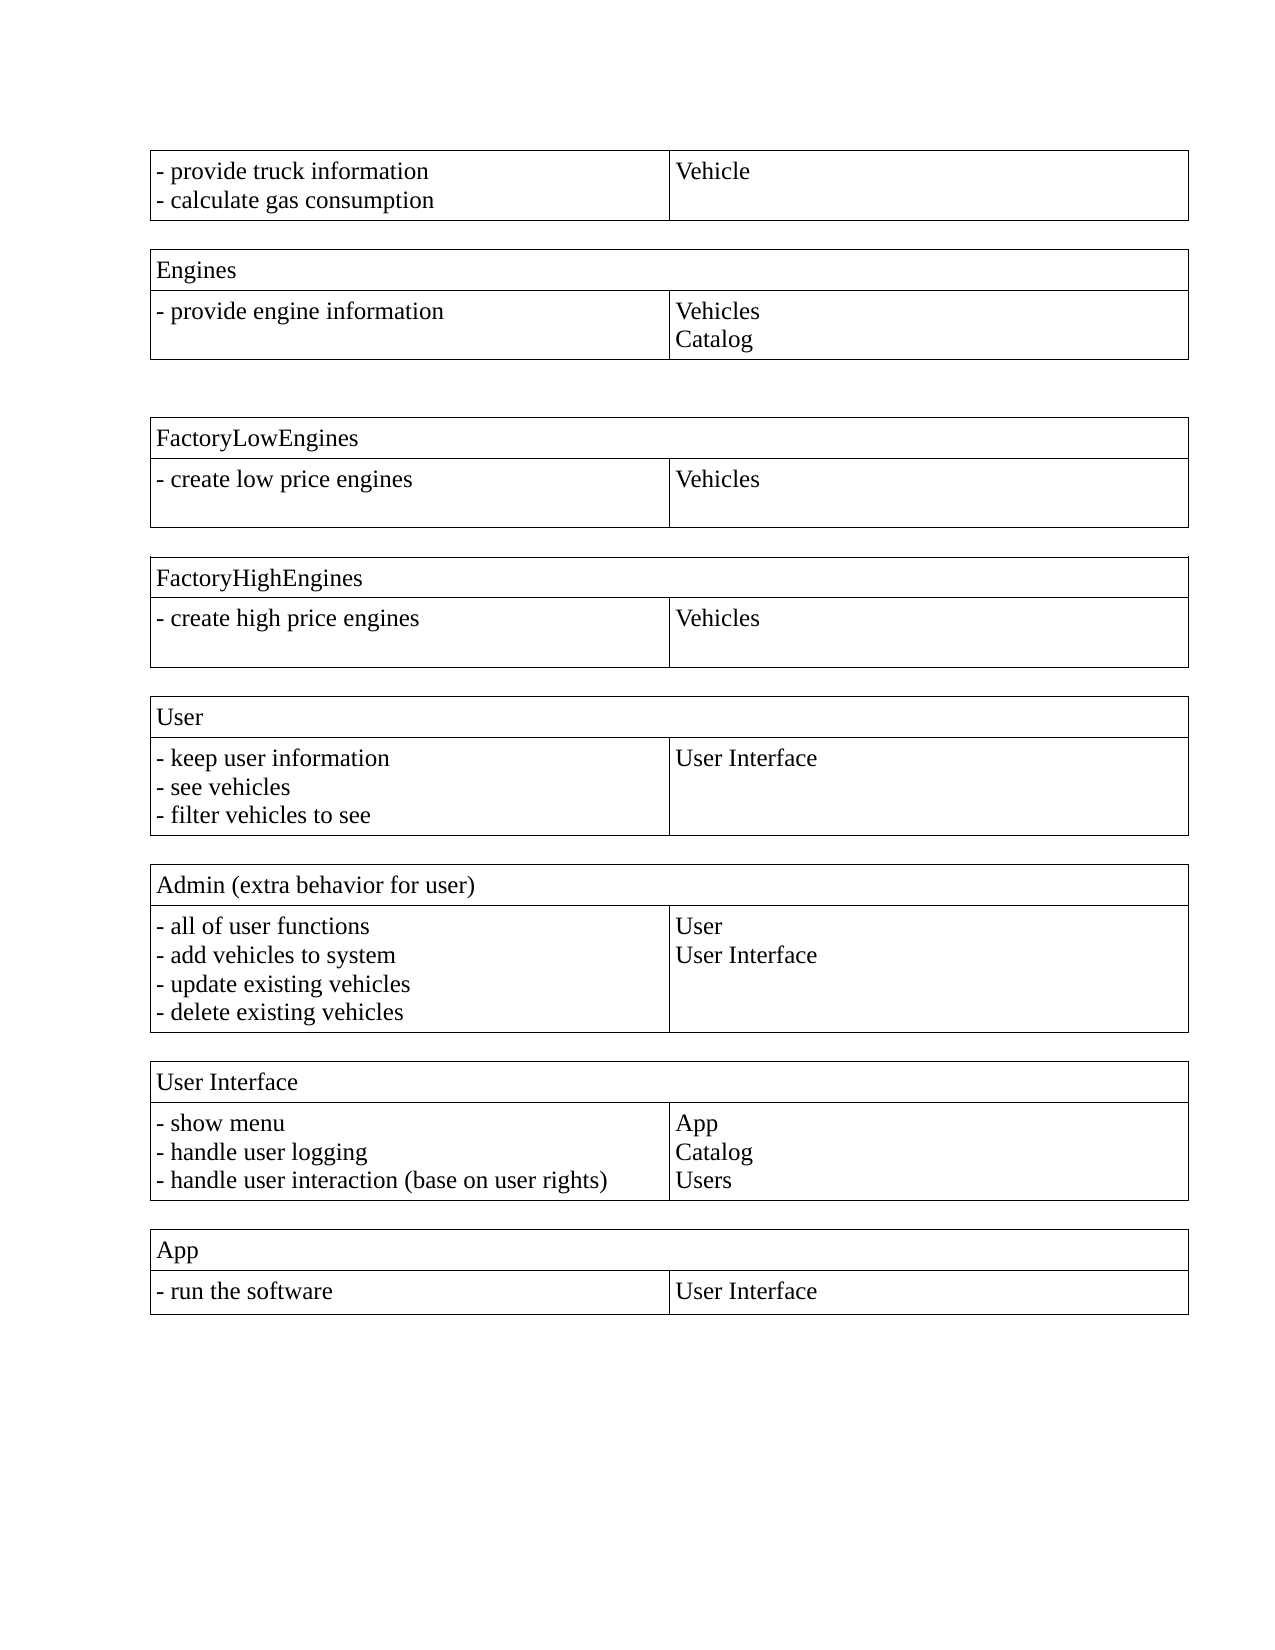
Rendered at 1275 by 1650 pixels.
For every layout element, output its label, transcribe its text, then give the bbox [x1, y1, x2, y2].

table_cell App Catalog Users [670, 1103, 1188, 1200]
table_cell User Interface [670, 1271, 1188, 1314]
table_header User Interface [151, 1062, 1188, 1102]
table_cell User User Interface [670, 906, 1188, 1032]
table_header App [151, 1230, 1188, 1270]
table_cell - create high price engines [151, 598, 669, 667]
table_cell User Interface [670, 738, 1188, 835]
table_header User [151, 697, 1188, 737]
table_cell Vehicles Catalog [670, 291, 1188, 359]
table_header FactoryHighEngines [151, 558, 1188, 597]
table_header Engines [151, 250, 1188, 289]
table_cell - show menu - handle user logging - handle user interaction (base on user rights) [151, 1103, 669, 1200]
table_cell Vehicles [670, 598, 1188, 667]
table_cell - all of user functions - add vehicles to system - update existing vehicles - delete existing vehicles [151, 906, 669, 1032]
table_cell - create low price engines [151, 459, 669, 527]
table_cell - run the software [151, 1271, 669, 1314]
table_cell - provide truck information - calculate gas consumption [151, 151, 669, 219]
table_cell - keep user information - see vehicles - filter vehicles to see [151, 738, 669, 835]
table_header Admin (extra behavior for user) [151, 865, 1188, 905]
table_header FactoryLowEngines [151, 418, 1188, 458]
table_cell - provide engine information [151, 291, 669, 359]
table_cell Vehicle [670, 151, 1188, 219]
table_cell Vehicles [670, 459, 1188, 527]
